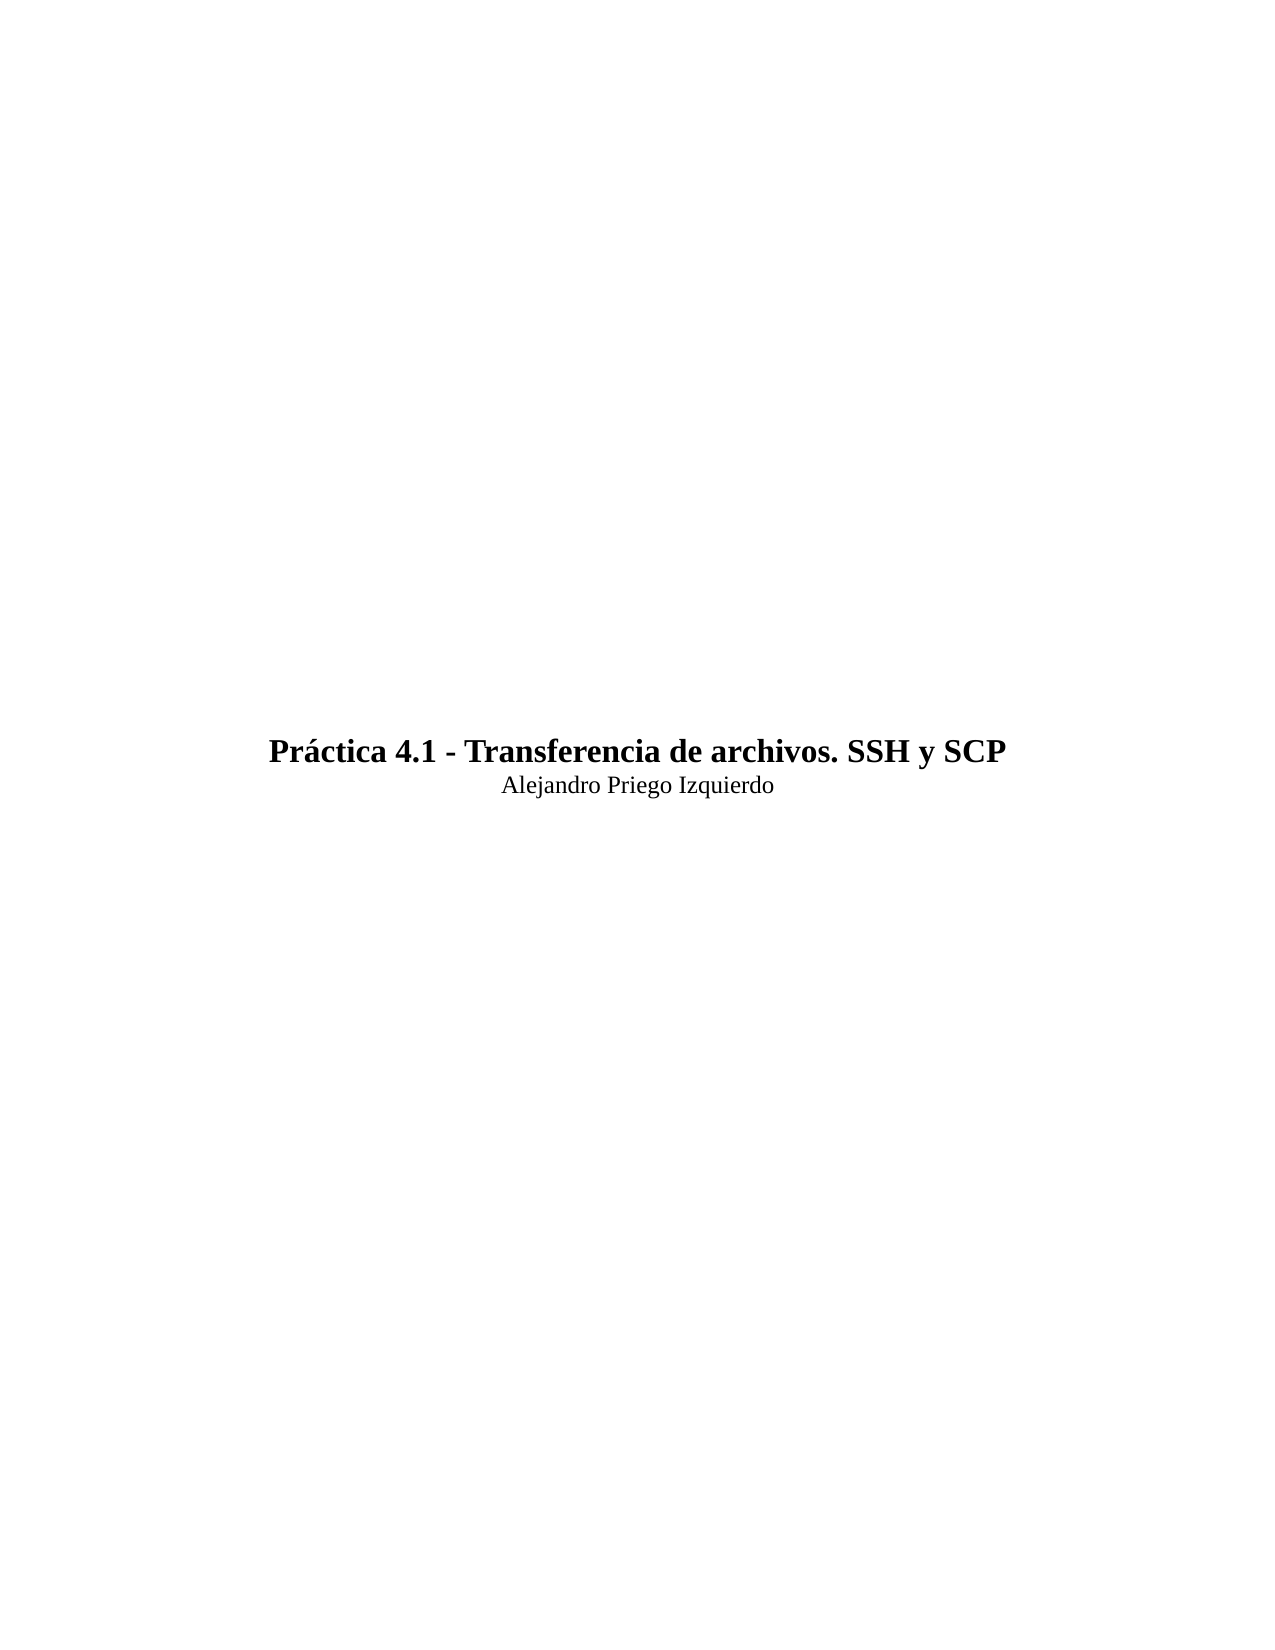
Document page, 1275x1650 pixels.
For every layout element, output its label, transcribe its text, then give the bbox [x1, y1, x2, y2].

text Práctica 4.1 - Transferencia de archivos. SSH y SCP [118, 731, 1157, 770]
text Alejandro Priego Izquierdo [118, 770, 1157, 798]
